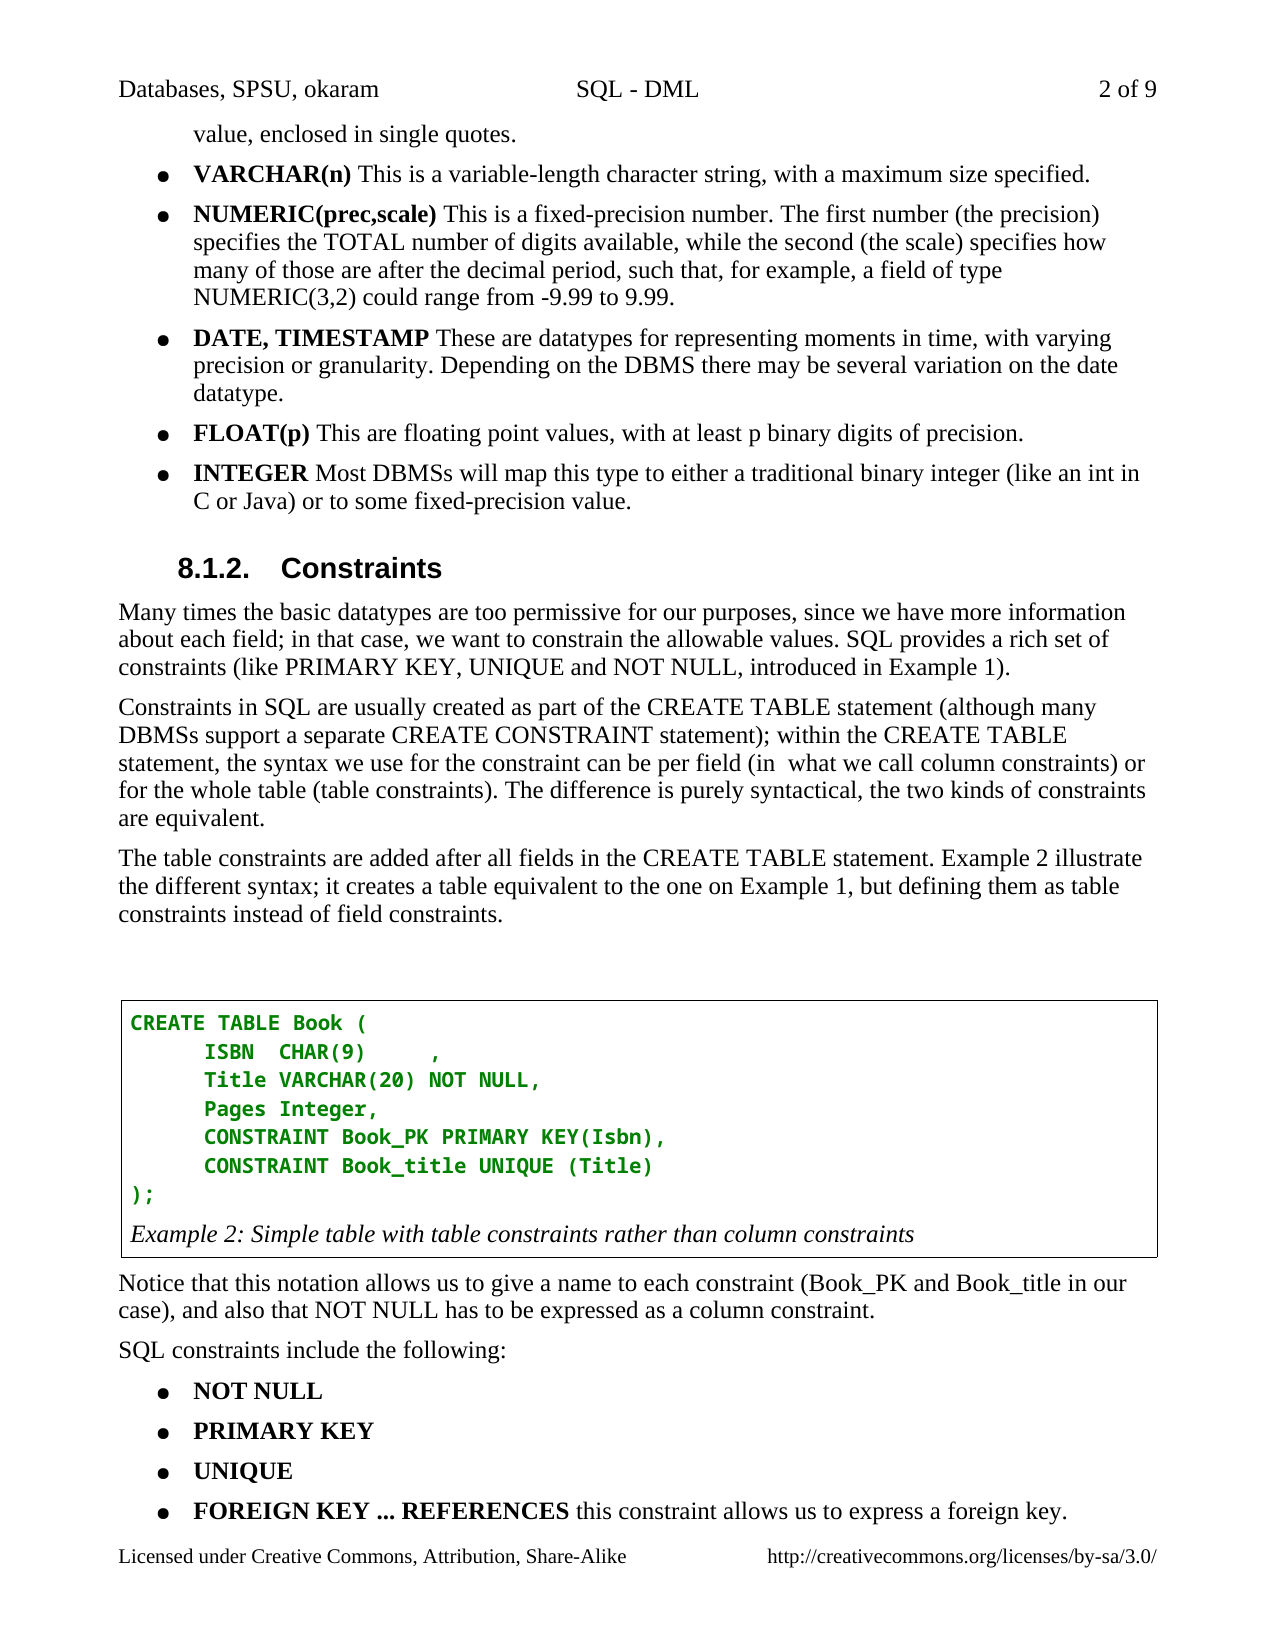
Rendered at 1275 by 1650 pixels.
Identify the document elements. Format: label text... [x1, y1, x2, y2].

subtitle Constraints [177, 552, 1157, 585]
text CREATE TABLE Book ( [130, 1008, 1148, 1037]
text The table constraints are added after all fields in the CREATE TABLE statement. Example 2 illustrate the different syntax; it creates a table equivalent to the one on Example 1, but defining them as table constraints instead of field constraints. [118, 844, 1157, 927]
text Constraints in SQL are usually created as part of the CREATE TABLE statement (although many DBMSs support a separate CREATE CONSTRAINT statement); within the CREATE TABLE statement, the syntax we use for the constraint can be per field (in what we call column constraints) or for the whole table (table constraints). The difference is purely syntactical, the two kinds of constraints are equivalent. [118, 693, 1157, 832]
text Notice that this notation allows us to give a name to each constraint (Book_PK and Book_title in our case), and also that NOT NULL has to be expressed as a column constraint. [118, 980, 1157, 1324]
list PRIMARY KEY [156, 1417, 1157, 1445]
text Title VARCHAR(20) NOT NULL, [130, 1065, 1148, 1094]
text ); [130, 1179, 1148, 1208]
list INTEGER Most DBMSs will map this type to either a traditional binary integer (like an int in C or Java) or to some fixed-precision value. [156, 459, 1157, 515]
text Example 2: Simple table with table constraints rather than column constraints [130, 1220, 1148, 1248]
text Many times the basic datatypes are too permissive for our purposes, since we have more information about each field; in that case, we want to constrain the allowable values. SQL provides a rich set of constraints (like PRIMARY KEY, UNIQUE and NOT NULL, introduced in Example 1). [118, 598, 1157, 681]
text Pages Integer, [130, 1094, 1148, 1122]
list DATE, TIMESTAMP These are datatypes for representing moments in time, with varying precision or granularity. Depending on the DBMS there may be several variation on the date datatype. [156, 324, 1157, 407]
list VARCHAR(n) This is a variable-length character string, with a maximum size specified. [156, 160, 1157, 188]
list UNIQUE [156, 1457, 1157, 1485]
list FLOAT(p) This are floating point values, with at least p binary digits of precision. [156, 419, 1157, 447]
text SQL constraints include the following: [118, 1337, 1157, 1364]
text CONSTRAINT Book_PK PRIMARY KEY(Isbn), [130, 1122, 1148, 1151]
text ISBN CHAR(9) , [130, 1037, 1148, 1065]
list FOREIGN KEY ... REFERENCES this constraint allows us to express a foreign key. [156, 1497, 1157, 1525]
list NOT NULL [156, 1377, 1157, 1404]
list value, enclosed in single quotes. [156, 120, 1157, 148]
text CONSTRAINT Book_title UNIQUE (Title) [130, 1151, 1148, 1179]
list NUMERIC(prec,scale) This is a fixed-precision number. The first number (the precision) specifies the TOTAL number of digits available, while the second (the scale) specifies how many of those are after the decimal period, such that, for example, a field of type NUMERIC(3,2) could range from -9.99 to 9.99. [156, 200, 1157, 311]
